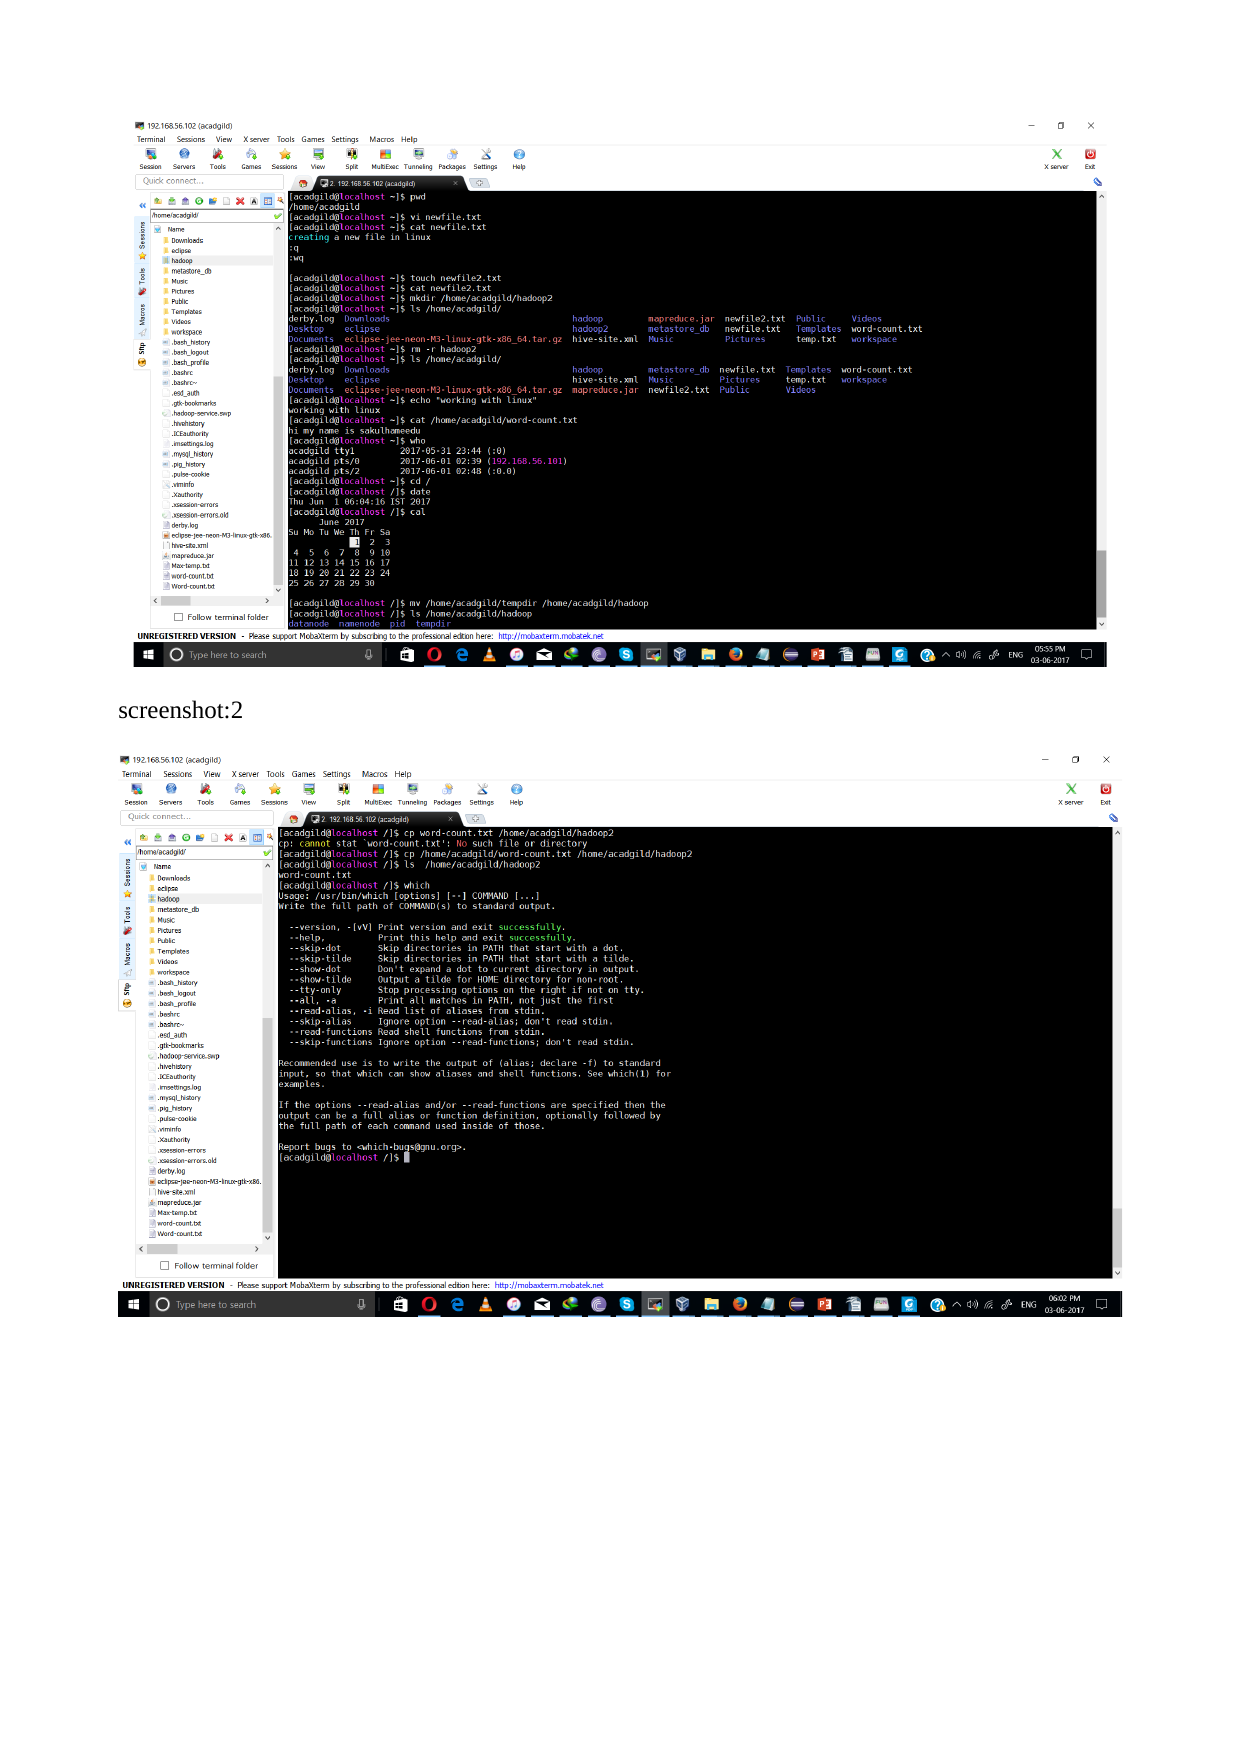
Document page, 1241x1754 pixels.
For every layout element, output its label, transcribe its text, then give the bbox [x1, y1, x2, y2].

picture [133, 118, 1107, 667]
picture [118, 752, 1123, 1317]
text screenshot:2 [118, 695, 1122, 724]
